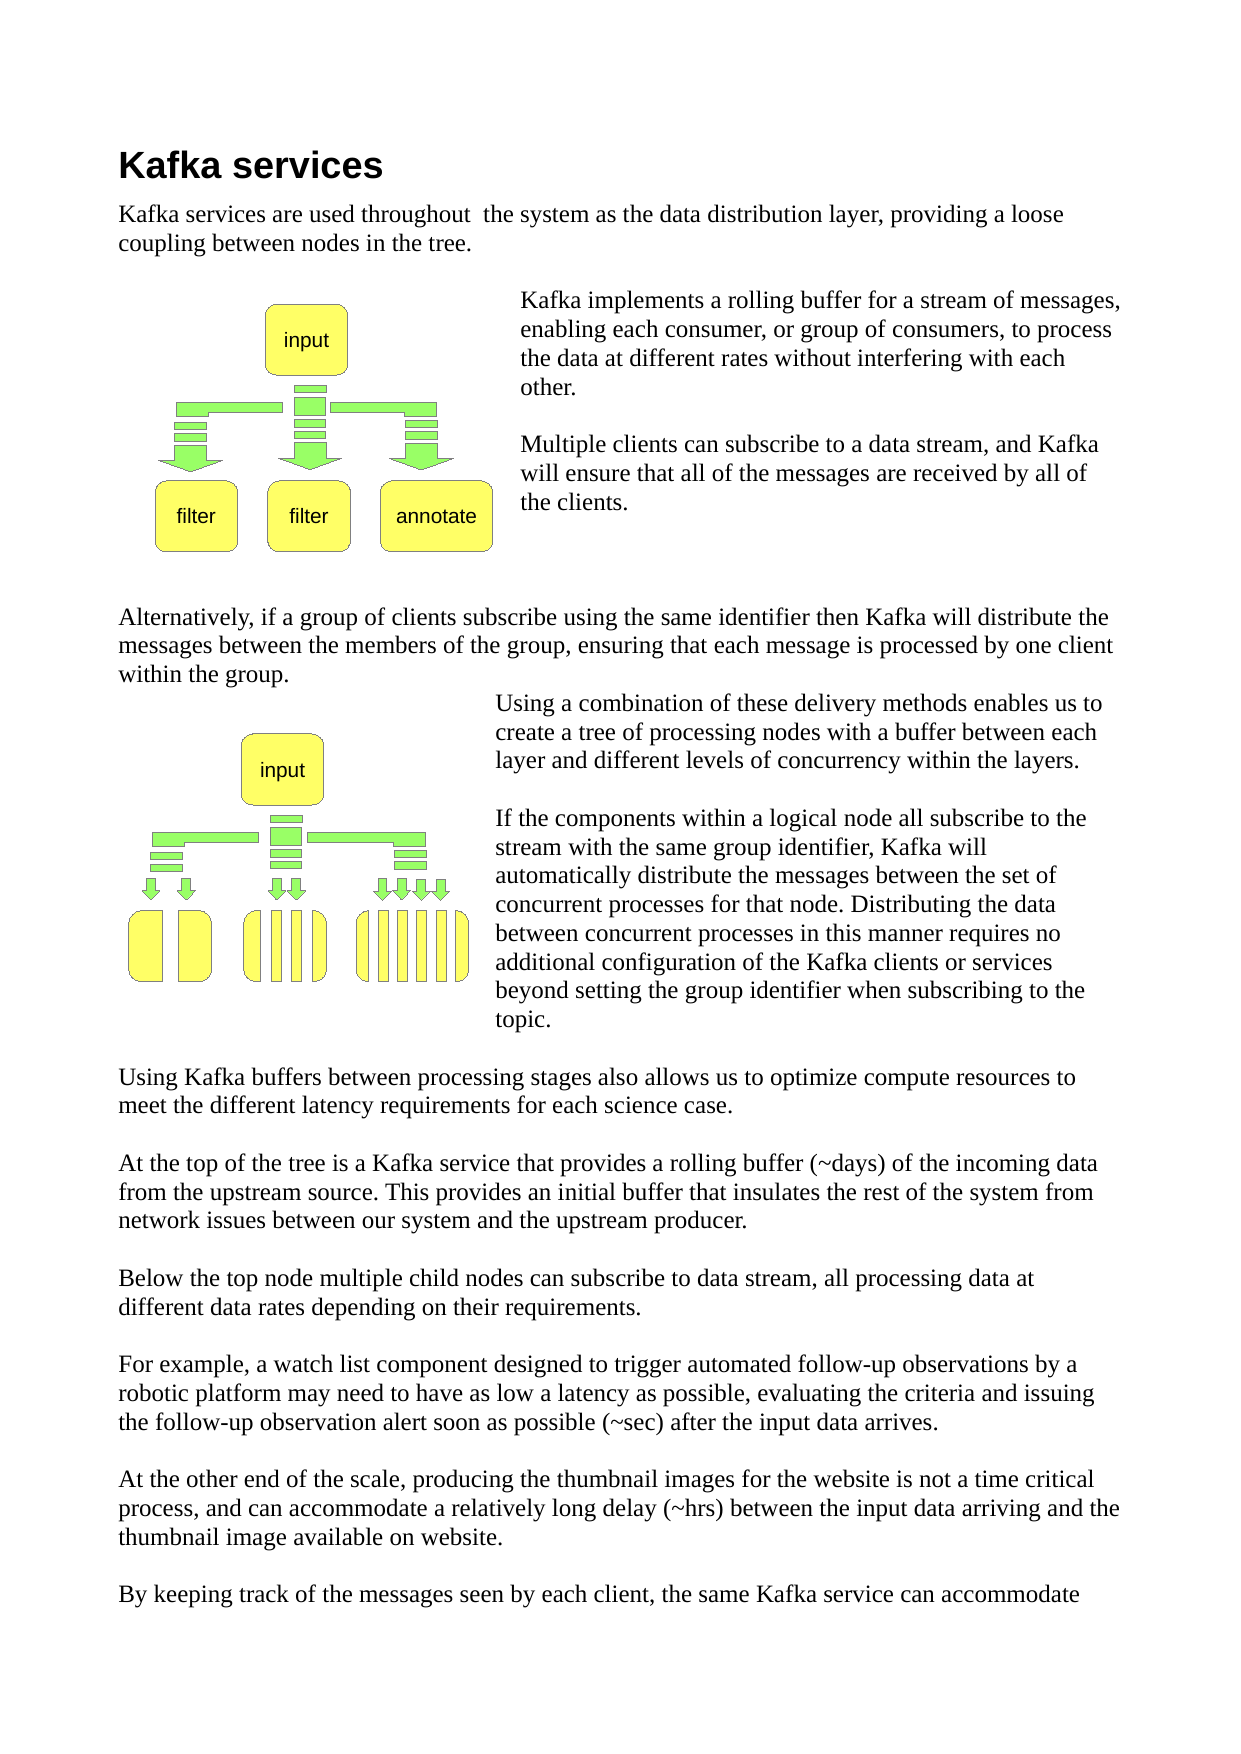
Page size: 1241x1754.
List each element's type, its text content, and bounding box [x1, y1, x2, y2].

text At the other end of the scale, producing the thumbnail images for the website is not a time critical process, and can accommodate a relatively long delay (~hrs) between the input data arriving and the thumbnail image available on website. [118, 1464, 1122, 1551]
text Alternatively, if a group of clients subscribe using the same identifier then Kafka will distribute the messages between the members of the group, ensuring that each message is processed by one client within the group. [118, 602, 1122, 688]
text By keeping track of the messages seen by each client, the same Kafka service can accommodate [118, 1579, 1122, 1608]
text Kafka implements a rolling buffer for a stream of messages, enabling each consumer, or group of consumers, to process the data at different rates without interfering with each other. [521, 286, 1122, 401]
text Multiple clients can subscribe to a data stream, and Kafka will ensure that all of the messages are received by all of the clients. [521, 429, 1122, 516]
text Using Kafka buffers between processing stages also allows us to optimize compute resources to meet the different latency requirements for each science case. [118, 1062, 1122, 1119]
text At the top of the tree is a Kafka service that provides a rolling buffer (~days) of the incoming data from the upstream source. This provides an initial buffer that insulates the rest of the system from network issues between our system and the upstream producer. [118, 1148, 1122, 1234]
text Below the top node multiple child nodes can subscribe to data stream, all processing data at different data rates depending on their requirements. [118, 1263, 1122, 1321]
text Kafka services are used throughout the system as the data distribution layer, providing a loose coupling between nodes in the tree. [118, 199, 1122, 257]
text For example, a watch list component designed to trigger automated follow-up observations by a robotic platform may need to have as low a latency as possible, evaluating the criteria and issuing the follow-up observation alert soon as possible (~sec) after the input data arrives. [118, 1349, 1122, 1436]
text If the components within a logical node all subscribe to the stream with the same group identifier, Kafka will automatically distribute the messages between the set of concurrent processes for that node. Distributing the data between concurrent processes in this manner requires no additional configuration of the Kafka clients or services beyond setting the group identifier when subscribing to the topic. [118, 803, 1122, 1033]
text Using a combination of these delivery methods enables us to create a tree of processing nodes with a buffer between each layer and different levels of concurrency within the layers. [118, 688, 1122, 774]
subtitle Kafka services [118, 143, 1122, 187]
